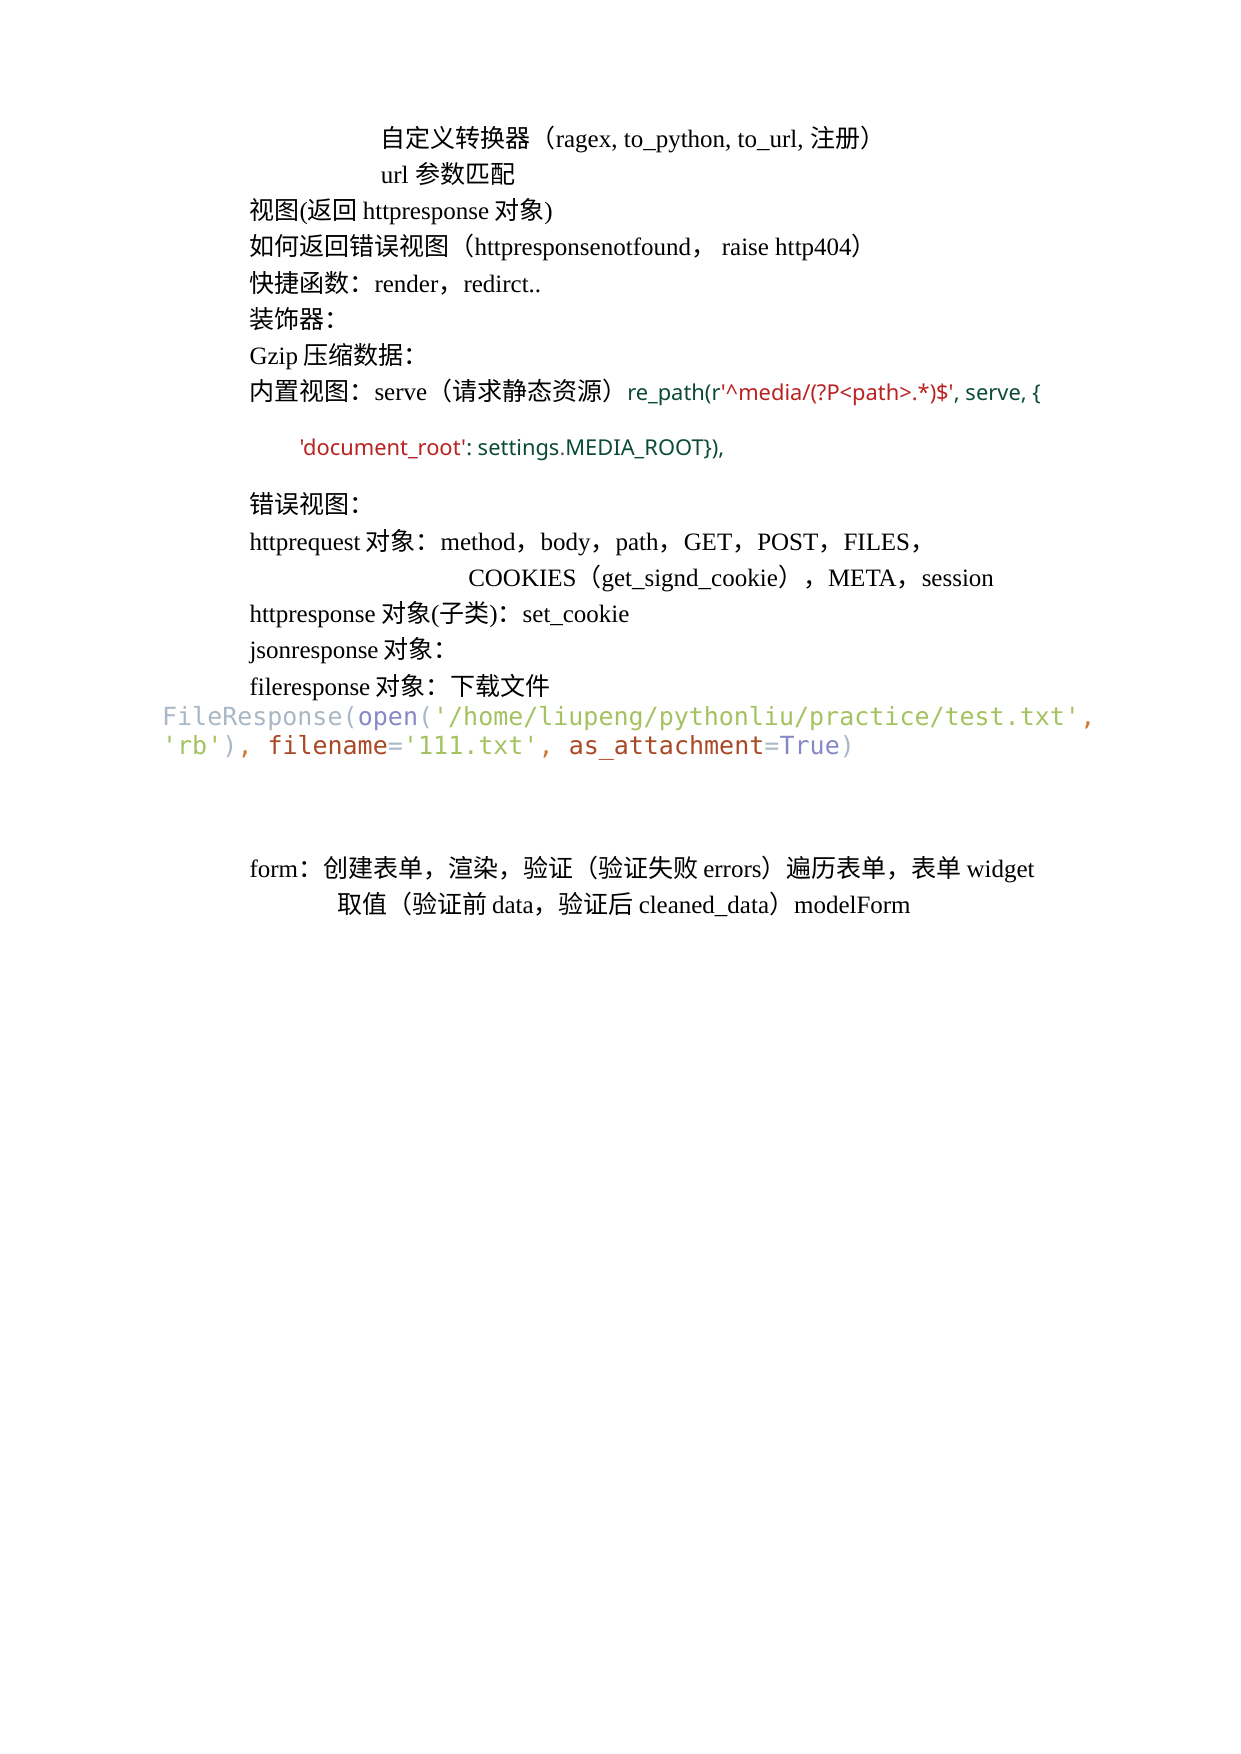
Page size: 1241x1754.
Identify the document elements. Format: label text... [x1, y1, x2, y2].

text form：创建表单，渲染，验证（验证失败errors）遍历表单，表单widget [118, 848, 1122, 884]
text url 参数匹配 [118, 154, 1122, 191]
text 取值（验证前data，验证后cleaned_data）modelForm [118, 884, 1122, 921]
text COOKIES（get_signd_cookie），META，session [118, 557, 1122, 593]
text 自定义转换器（ragex, to_python, to_url, 注册） [118, 118, 1122, 154]
text 视图(返回httpresponse对象) [118, 191, 1122, 227]
text 如何返回错误视图（httpresponsenotfound， raise http404） [118, 227, 1122, 263]
text 装饰器： [118, 299, 1122, 336]
text 错误视图： [118, 485, 1122, 521]
text 快捷函数：render，redirct.. [118, 263, 1122, 299]
text 内置视图：serve（请求静态资源）re_path(r'^media/(?P<path>.*)$', serve, { [118, 372, 1122, 408]
text Gzip压缩数据： [118, 336, 1122, 372]
text httprequest对象：method，body，path，GET，POST，FILES， [118, 521, 1122, 557]
text jsonresponse对象： [118, 630, 1122, 666]
text httpresponse对象(子类)：set_cookie [118, 593, 1122, 630]
text fileresponse对象：下载文件 FileResponse(open('/home/liupeng/pythonliu/practice/test.txt', 'rb'), filename='111.txt', as_attachment=True) [118, 666, 1122, 761]
text 'document_root': settings.MEDIA_ROOT}), [149, 432, 1091, 461]
